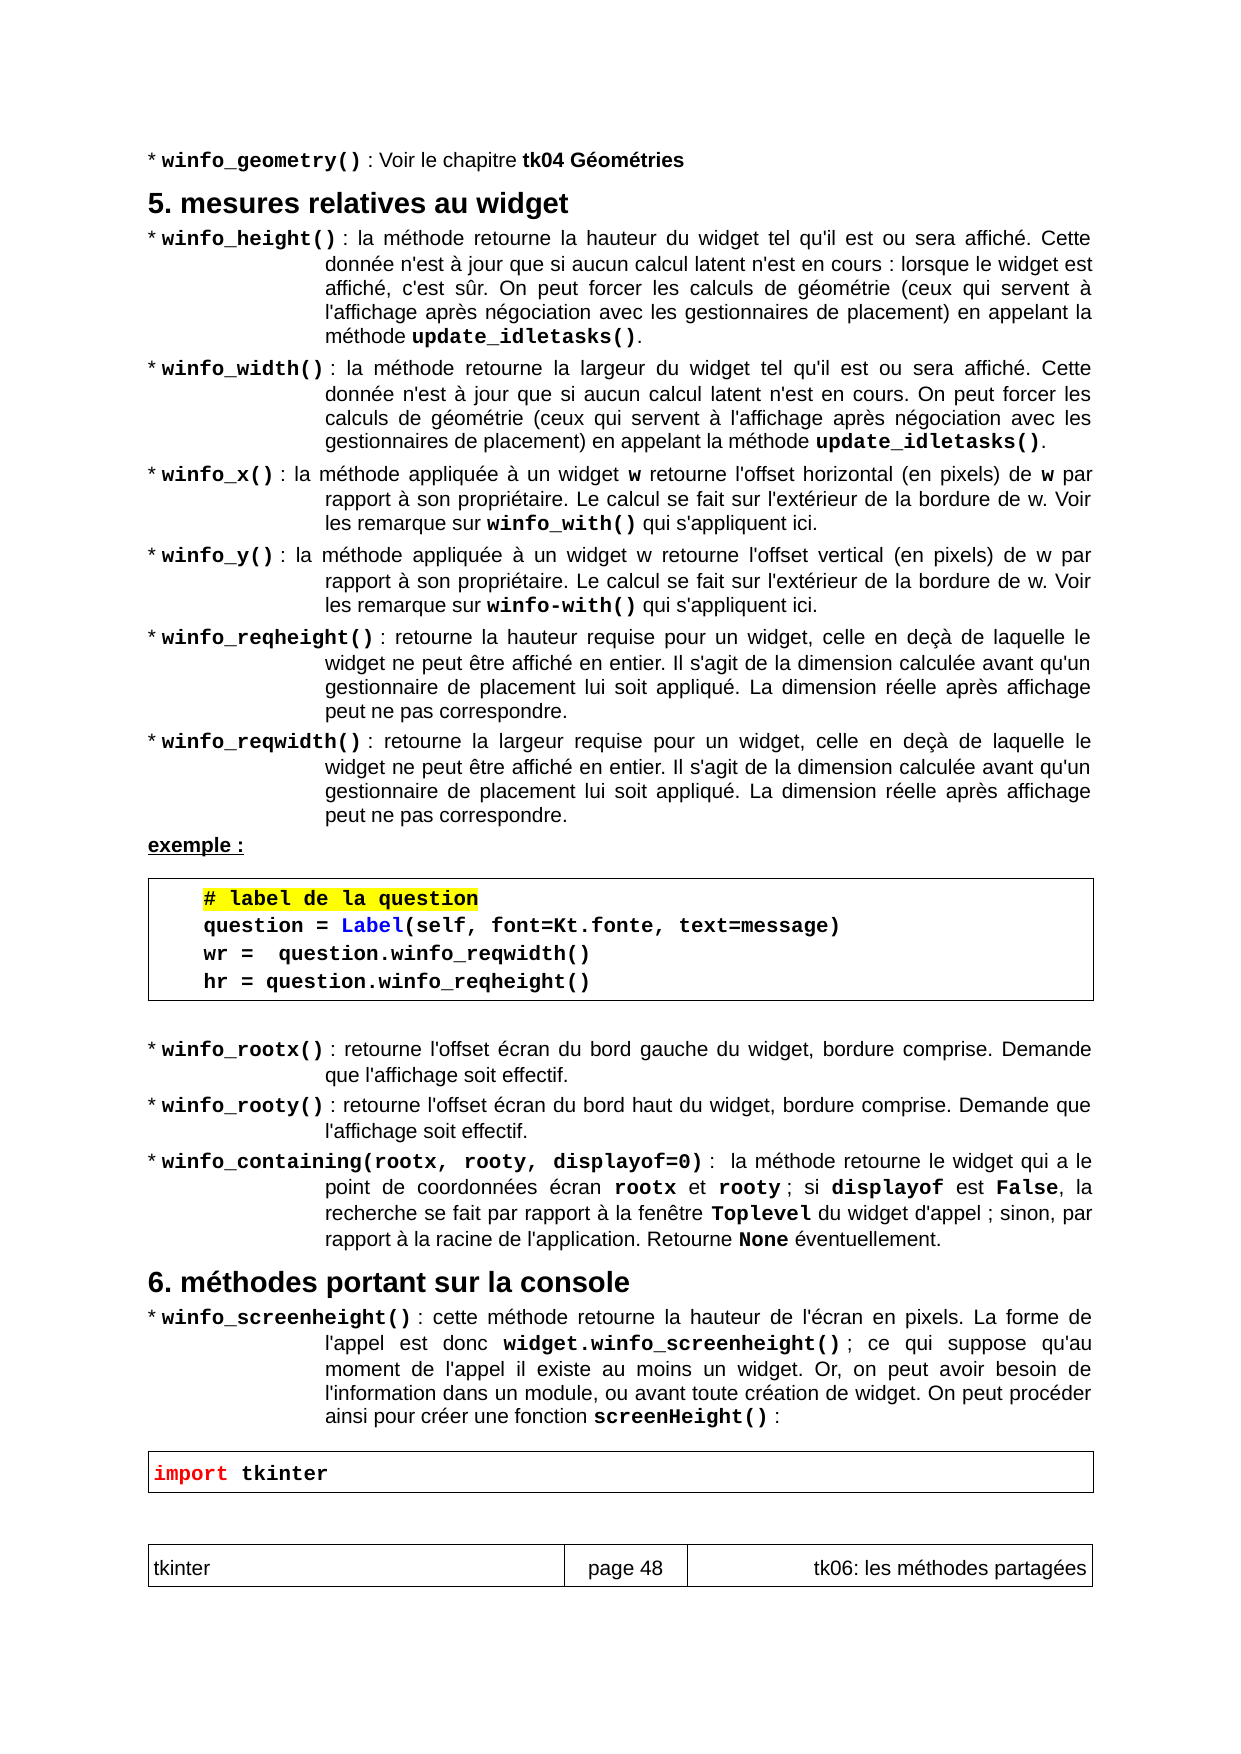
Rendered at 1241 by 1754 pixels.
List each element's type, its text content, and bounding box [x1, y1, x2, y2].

text * winfo_containing(rootx, rooty, displayof=0) : la méthode retourne le widget qui a le point de coordonnées écran rootx et rooty ; si displayof est False, la recherche se fait par rapport à la fenêtre Toplevel du widget d'appel ; sinon, par rapport à la racine de l'application. Retourne None éventuellement. [148, 1149, 1093, 1252]
text * winfo_height() : la méthode retourne la hauteur du widget tel qu'il est ou sera affiché. Cette donnée n'est à jour que si aucun calcul latent n'est en cours : lorsque le widget est affiché, c'est sûr. On peut forcer les calculs de géométrie (ceux qui servent à l'affichage après négociation avec les gestionnaires de placement) en appelant la méthode update_idletasks(). [148, 226, 1093, 349]
table_header # label de la question question = Label(self, font=Kt.fonte, text=message) wr = question.winfo_reqwidth() hr = question.winfo_reqheight() [149, 879, 1093, 1000]
subtitle 5. mesures relatives au widget [148, 186, 1093, 219]
subtitle 6. méthodes portant sur la console [148, 1265, 1093, 1298]
text * winfo_reqheight() : retourne la hauteur requise pour un widget, celle en deçà de laquelle le widget ne peut être affiché en entier. Il s'agit de la dimension calculée avant qu'un gestionnaire de placement lui soit appliqué. La dimension réelle après affichage peut ne pas correspondre. [148, 625, 1093, 723]
text * winfo_rootx() : retourne l'offset écran du bord gauche du widget, bordure comprise. Demande que l'affichage soit effectif. [148, 1037, 1093, 1087]
text * winfo_width() : la méthode retourne la largeur du widget tel qu'il est ou sera affiché. Cette donnée n'est à jour que si aucun calcul latent n'est en cours. On peut forcer les calculs de géométrie (ceux qui servent à l'affichage après négociation avec les gestionnaires de placement) en appelant la méthode update_idletasks(). [148, 356, 1093, 455]
text * winfo_screenheight() : cette méthode retourne la hauteur de l'écran en pixels. La forme de l'appel est donc widget.winfo_screenheight() ; ce qui suppose qu'au moment de l'appel il existe au moins un widget. Or, on peut avoir besoin de l'information dans un module, ou avant toute création de widget. On peut procéder ainsi pour créer une fonction screenHeight() : [148, 1305, 1093, 1430]
text * winfo_geometry() : Voir le chapitre tk04 Géométries [148, 148, 1093, 173]
text * winfo_rooty() : retourne l'offset écran du bord haut du widget, bordure comprise. Demande que l'affichage soit effectif. [148, 1093, 1093, 1143]
table_header import tkinter [149, 1452, 1093, 1492]
text * winfo_reqwidth() : retourne la largeur requise pour un widget, celle en deçà de laquelle le widget ne peut être affiché en entier. Il s'agit de la dimension calculée avant qu'un gestionnaire de placement lui soit appliqué. La dimension réelle après affichage peut ne pas correspondre. [148, 729, 1093, 827]
text exemple : [148, 833, 1093, 857]
text * winfo_x() : la méthode appliquée à un widget w retourne l'offset horizontal (en pixels) de w par rapport à son propriétaire. Le calcul se fait sur l'extérieur de la bordure de w. Voir les remarque sur winfo_with() qui s'appliquent ici. [148, 461, 1093, 537]
text * winfo_y() : la méthode appliquée à un widget w retourne l'offset vertical (en pixels) de w par rapport à son propriétaire. Le calcul se fait sur l'extérieur de la bordure de w. Voir les remarque sur winfo-with() qui s'appliquent ici. [148, 543, 1093, 619]
